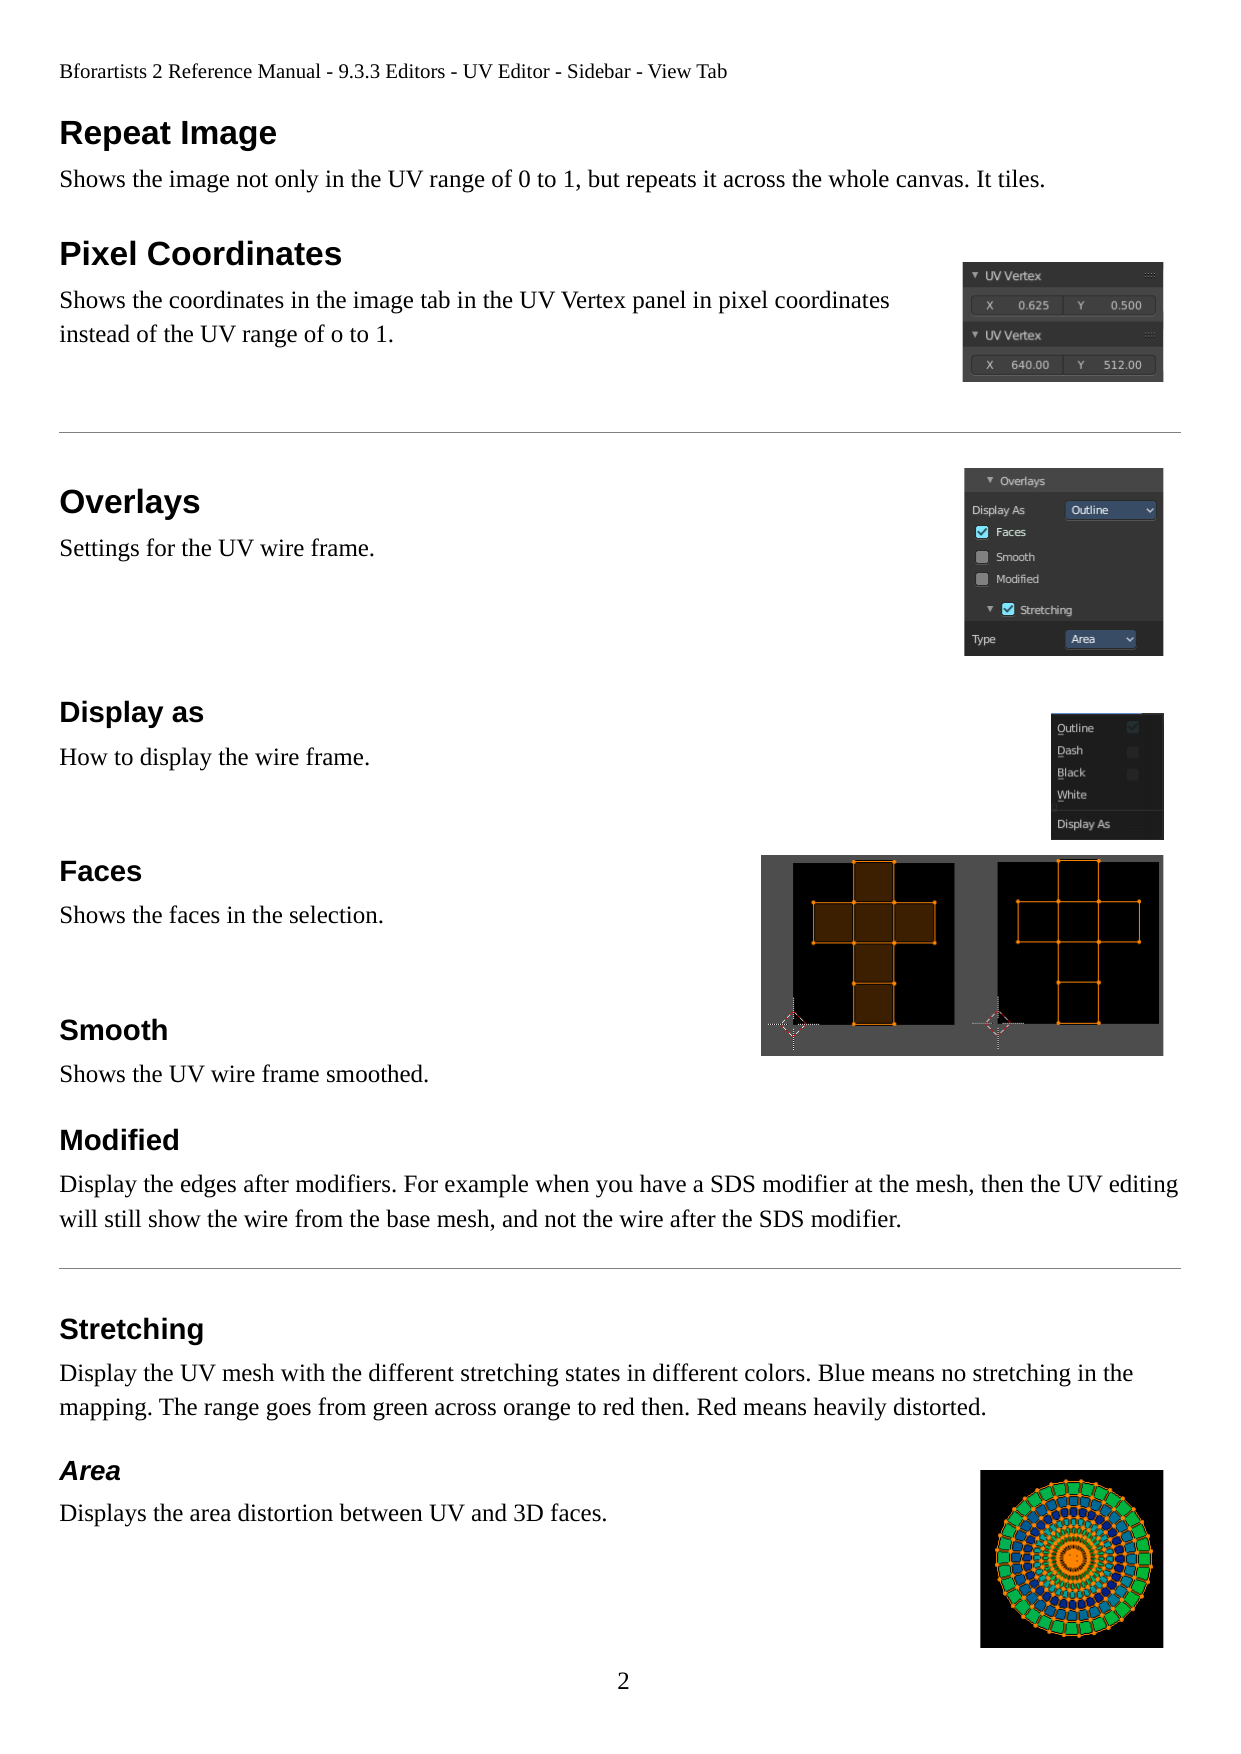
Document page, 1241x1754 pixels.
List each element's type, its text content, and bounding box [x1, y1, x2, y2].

text Display the UV mesh with the different stretching states in different colors. Blue means no stretching in the mapping. The range goes from green across orange to red then. Red means heavily distorted. [59, 1358, 1181, 1421]
subtitle Overlays [59, 482, 964, 521]
picture [964, 468, 1164, 656]
text Displays the area distortion between UV and 3D faces. [59, 1498, 980, 1527]
subtitle Faces [59, 854, 1181, 888]
picture [962, 262, 1164, 382]
subtitle Stretching [59, 1312, 1181, 1345]
picture [1051, 713, 1164, 840]
text Shows the UV wire frame smoothed. [59, 1059, 1181, 1088]
subtitle Display as [59, 695, 1181, 729]
subtitle Modified [59, 1123, 1181, 1157]
text Settings for the UV wire frame. [59, 533, 964, 562]
subtitle Repeat Image [59, 113, 1181, 151]
subtitle Smooth [59, 1013, 761, 1047]
subtitle Pixel Coordinates [59, 234, 1181, 272]
text Shows the image not only in the UV range of 0 to 1, but repeats it across the whole canvas. It tiles. [59, 164, 1181, 192]
text Shows the faces in the selection. [59, 901, 761, 929]
text Shows the coordinates in the image tab in the UV Vertex panel in pixel coordinates instead of the UV range of o to 1. [59, 285, 962, 348]
subtitle [1164, 1013, 1181, 1047]
subtitle Area [59, 1454, 1181, 1486]
text Display the edges after modifiers. For example when you have a SDS modifier at the mesh, then the UV editing will still show the wire from the base mesh, and not the wire after the SDS modifier. [59, 1169, 1181, 1233]
subtitle [1164, 482, 1181, 521]
picture [761, 855, 1164, 1056]
text How to display the wire frame. [59, 742, 1051, 770]
picture [980, 1470, 1164, 1648]
